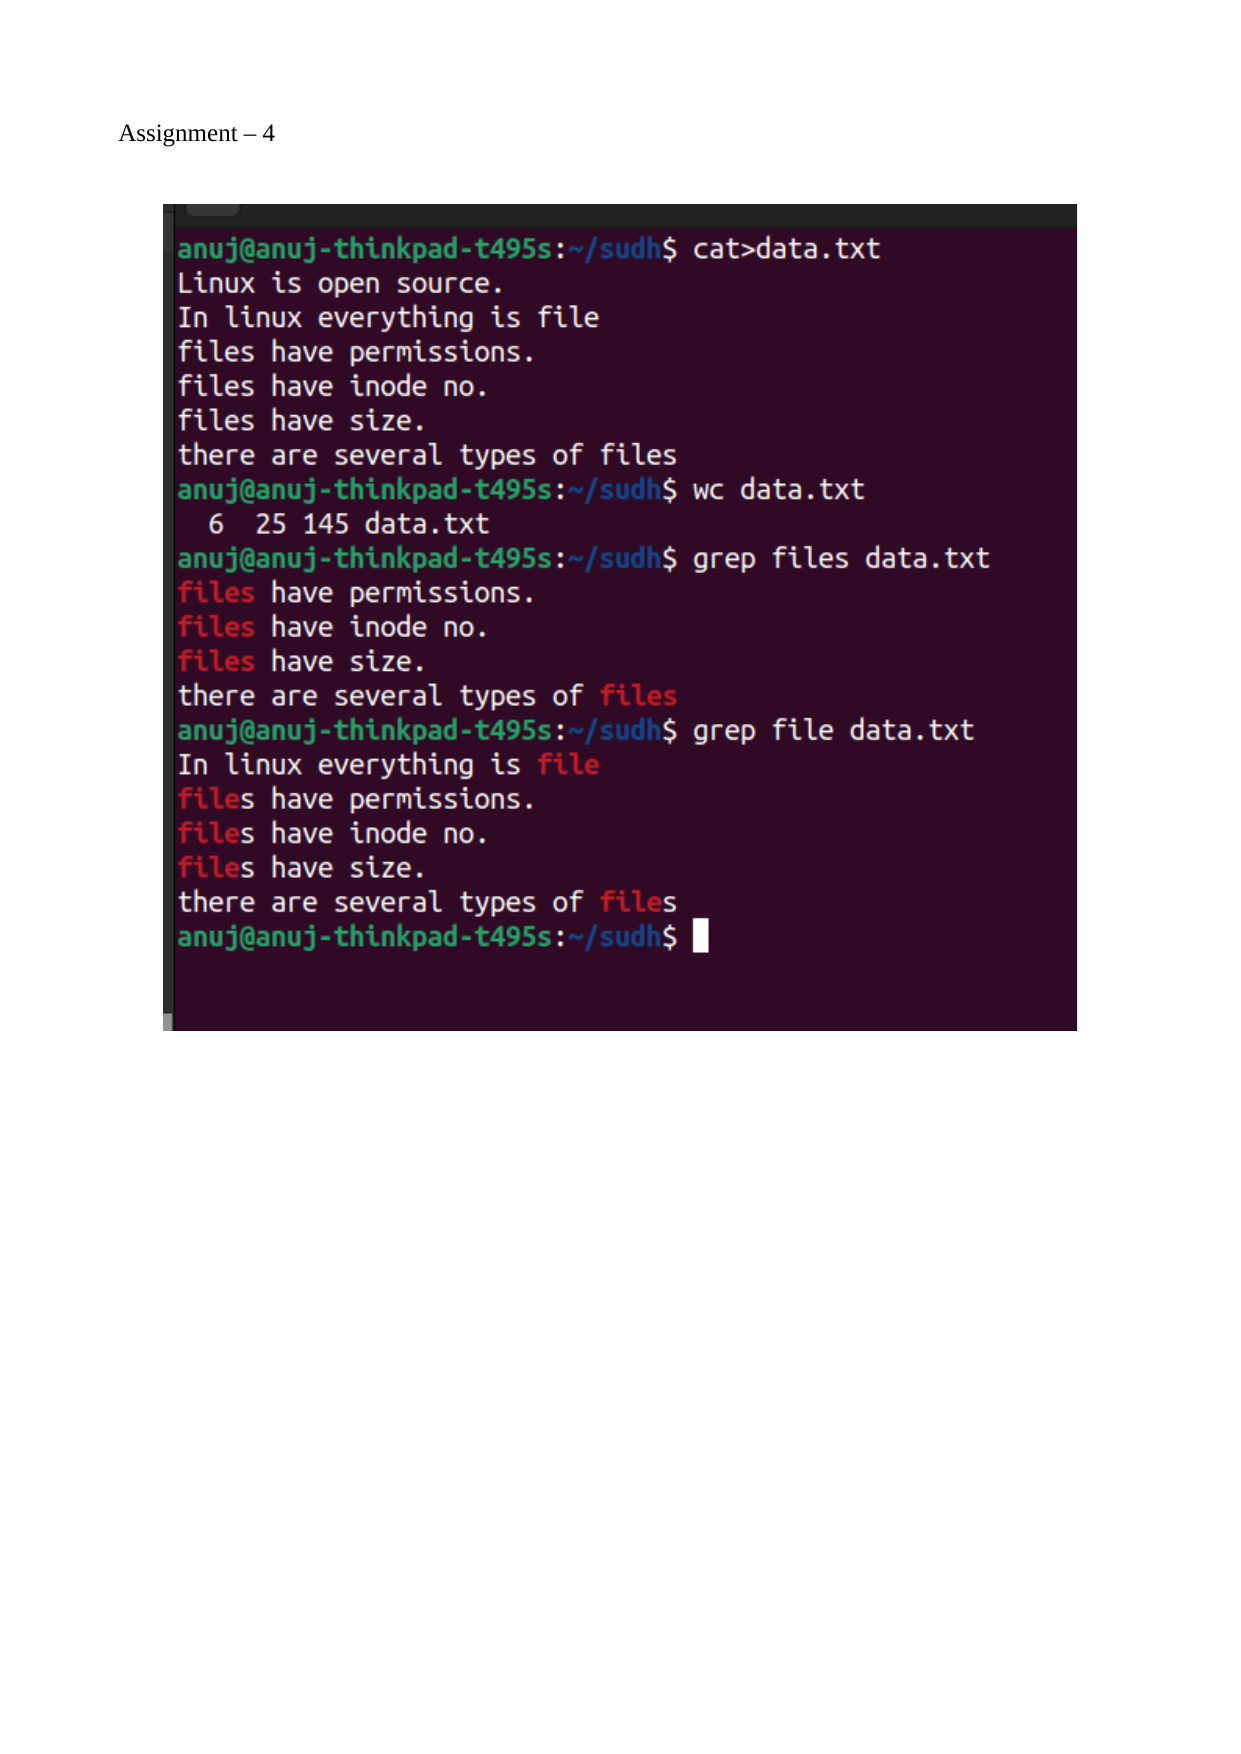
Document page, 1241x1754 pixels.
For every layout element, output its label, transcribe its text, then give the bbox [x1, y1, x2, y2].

picture [163, 204, 1078, 1031]
text Assignment – 4 [118, 118, 1122, 147]
